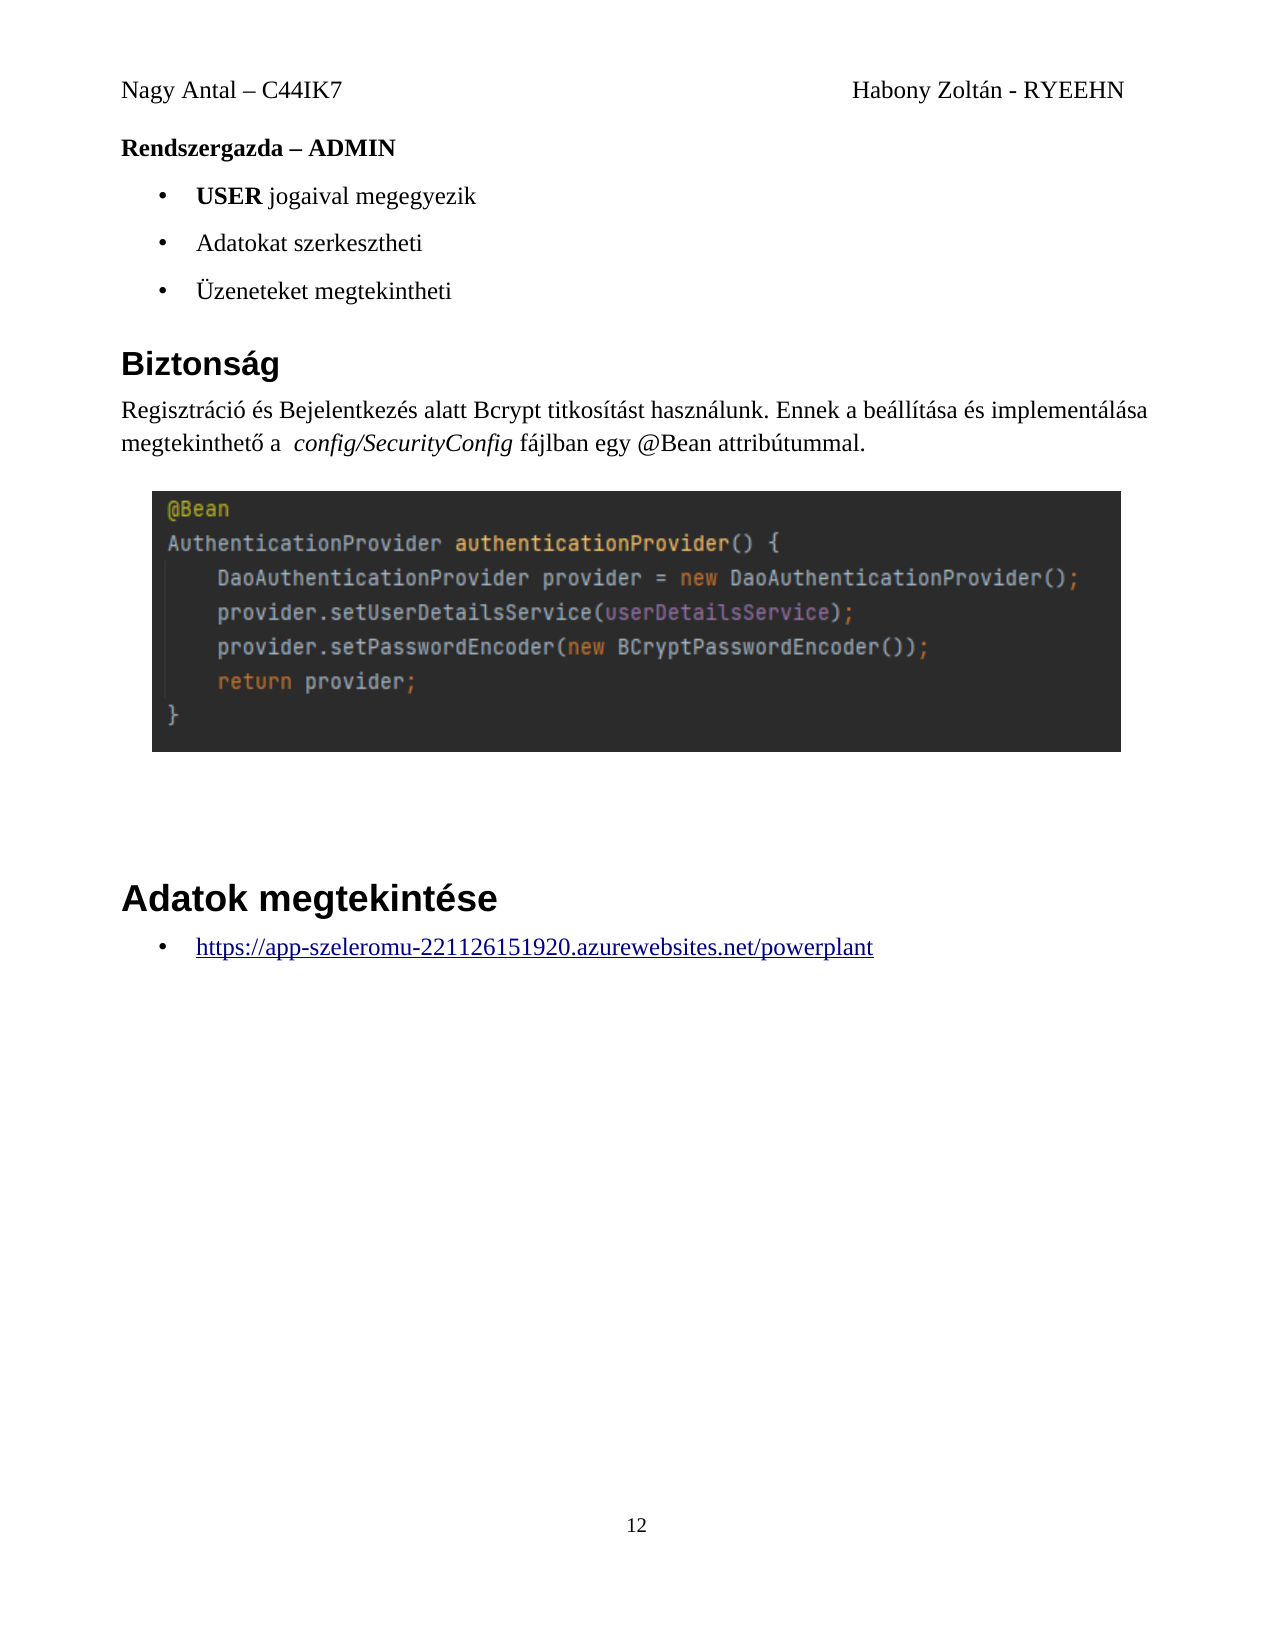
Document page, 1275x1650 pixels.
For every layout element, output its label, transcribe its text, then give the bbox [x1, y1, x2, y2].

subtitle Adatok megtekintése [121, 876, 1152, 919]
subtitle Biztonság [121, 344, 1152, 383]
text Rendszergazda – ADMIN [121, 133, 1152, 162]
list Üzeneteket megtekintheti [158, 276, 1152, 305]
list Adatokat szerkesztheti [158, 228, 1152, 257]
text Regisztráció és Bejelentkezés alatt Bcrypt titkosítást használunk. Ennek a beállítása és implementálása megtekinthető a config/SecurityConfig fájlban egy @Bean attribútummal. [121, 395, 1152, 457]
picture [152, 491, 1121, 752]
list USER jogaival megegyezik [158, 181, 1152, 209]
list https://app-szeleromu-221126151920.azurewebsites.net/powerplant [158, 932, 1152, 961]
